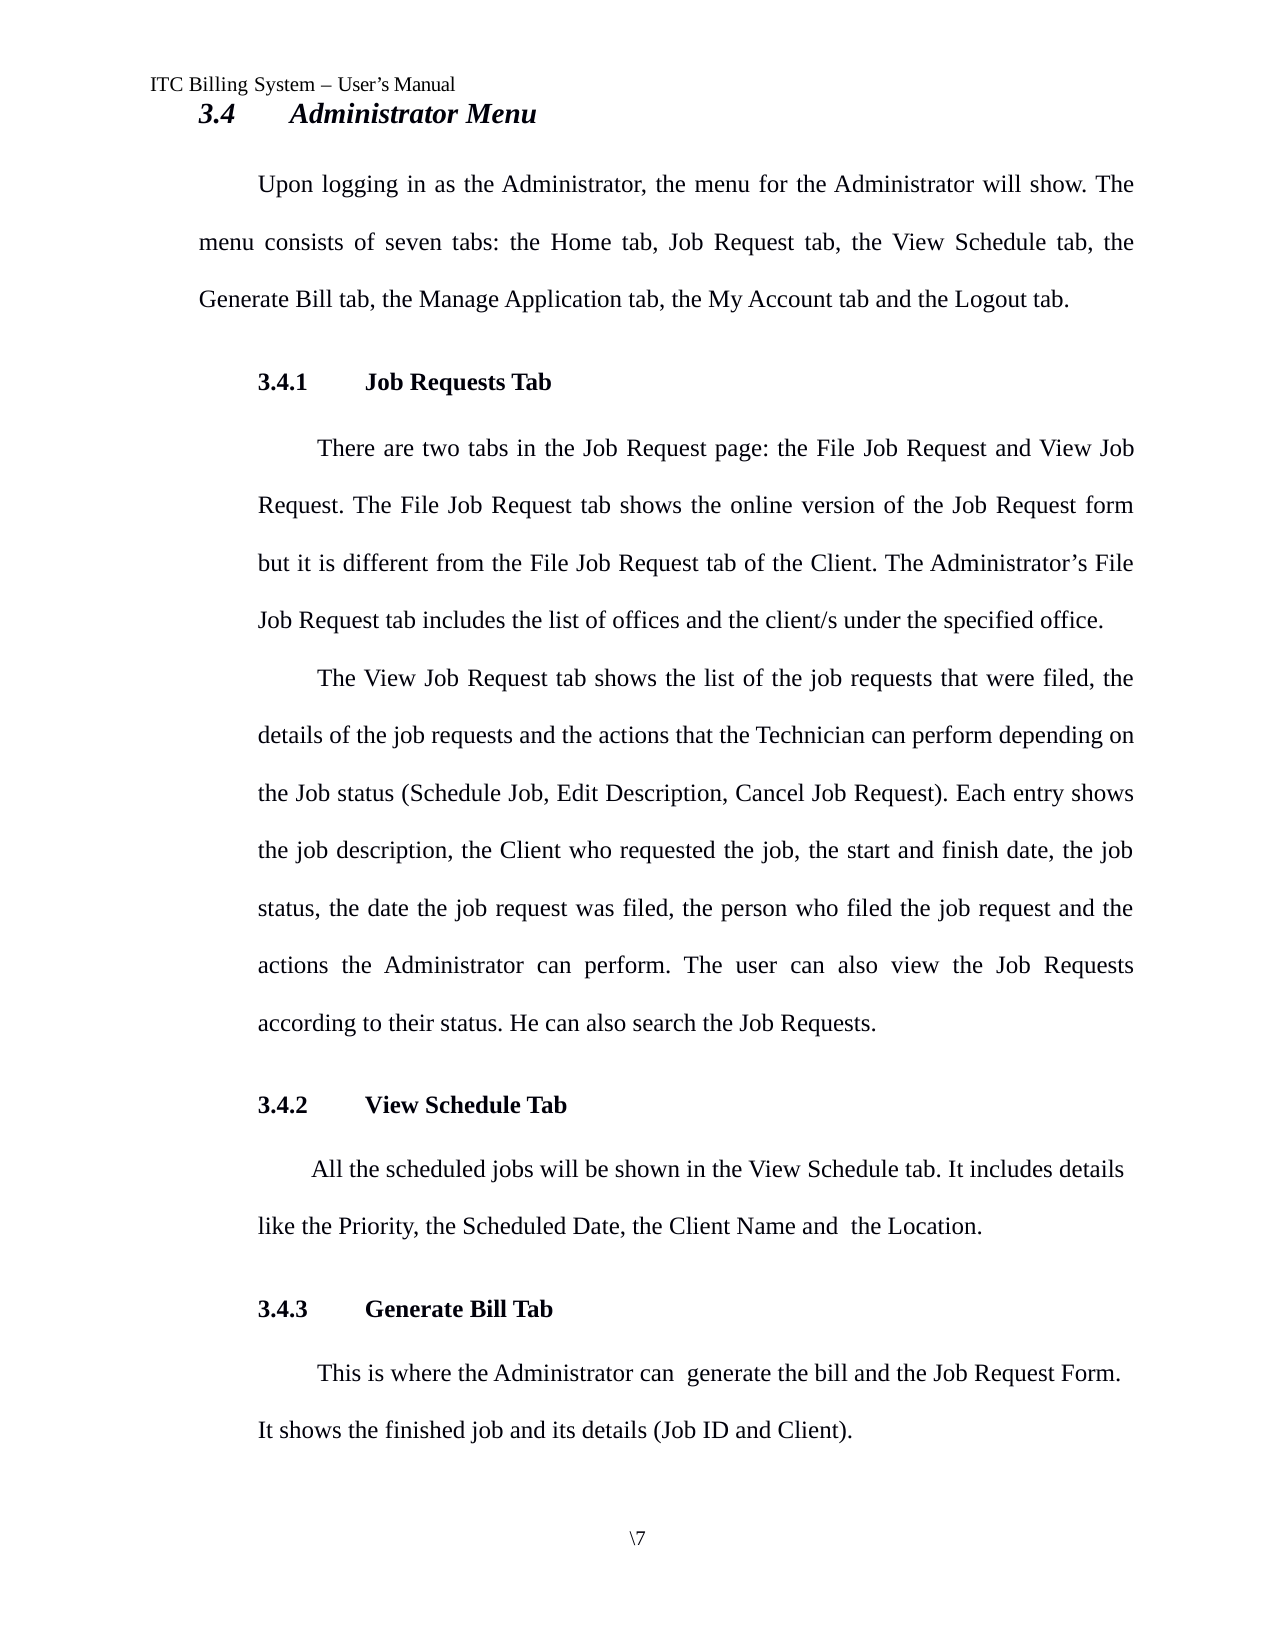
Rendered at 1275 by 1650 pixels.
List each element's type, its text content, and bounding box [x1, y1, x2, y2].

text This is where the Administrator can generate the bill and the Job Request Form. It shows the finished job and its details (Job ID and Client). [258, 1358, 1135, 1444]
subtitle 3.4.1 Job Requests Tab [258, 367, 1135, 395]
text There are two tabs in the Job Request page: the File Job Request and View Job Request. The File Job Request tab shows the online version of the Job Request form but it is different from the File Job Request tab of the Client. The Administrator’s File Job Request tab includes the list of offices and the client/s under the specified office. [258, 433, 1135, 634]
text The View Job Request tab shows the list of the job requests that were filed, the details of the job requests and the actions that the Technician can perform depending on the Job status (Schedule Job, Edit Description, Cancel Job Request). Each entry shows the job description, the Client who requested the job, the start and finish date, the job status, the date the job request was filed, the person who filed the job request and the actions the Administrator can perform. The user can also view the Job Requests according to their status. He can also search the Job Requests. [258, 663, 1135, 1036]
subtitle 3.4.3 Generate Bill Tab [258, 1294, 1135, 1323]
text All the scheduled jobs will be shown in the View Schedule tab. It includes details like the Priority, the Scheduled Date, the Client Name and the Location. [258, 1154, 1135, 1240]
subtitle 3.4.2 View Schedule Tab [258, 1090, 1135, 1119]
text Upon logging in as the Administrator, the menu for the Administrator will show. The menu consists of seven tabs: the Home tab, Job Request tab, the View Schedule tab, the Generate Bill tab, the Manage Application tab, the My Account tab and the Logout tab. [199, 169, 1135, 313]
subtitle 3.4 Administrator Menu [199, 96, 1135, 129]
